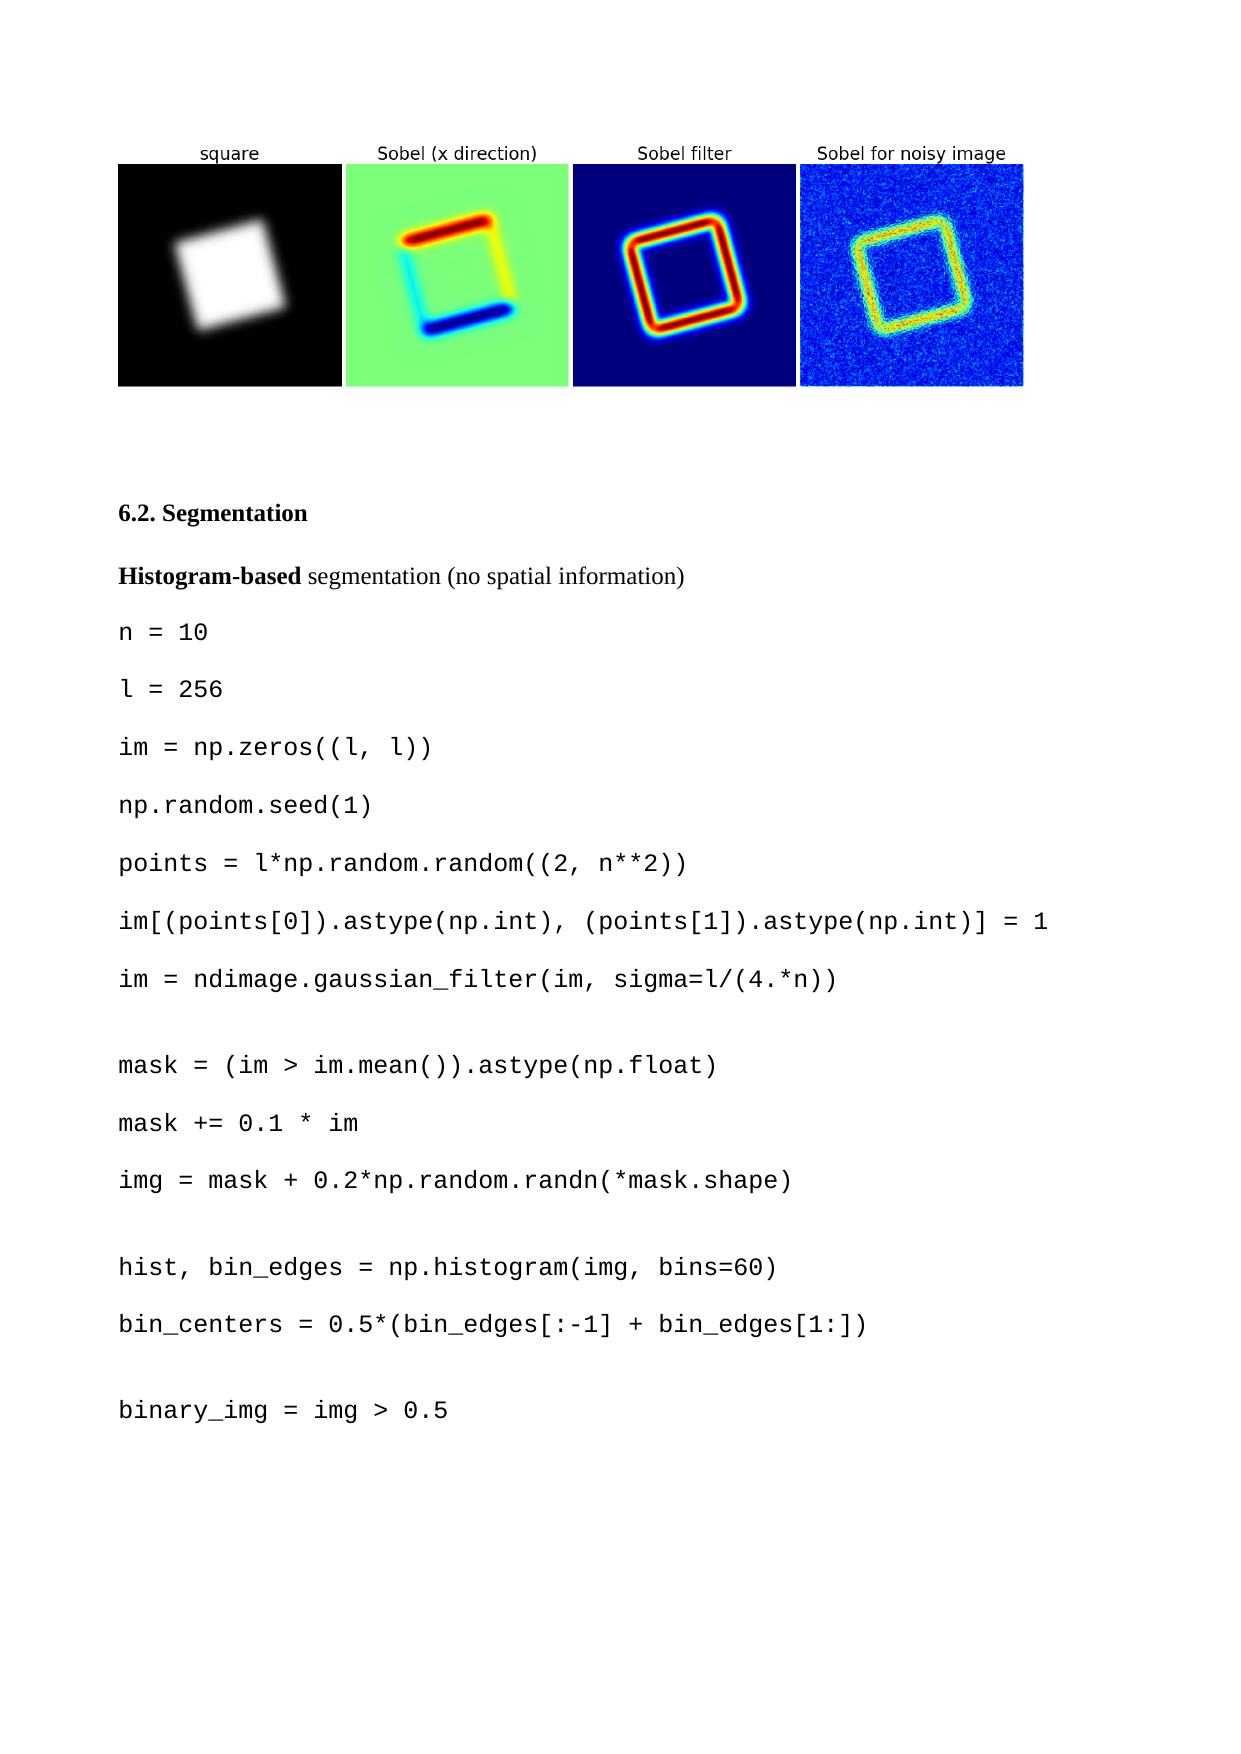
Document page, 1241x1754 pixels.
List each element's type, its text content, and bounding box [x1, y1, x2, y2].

text im = ndimage.gaussian_filter(im, sigma=l/(4.*n)) [118, 966, 1122, 994]
text binary_img = img > 0.5 [118, 1398, 1122, 1426]
text points = l*np.random.random((2, n**2)) [118, 851, 1122, 879]
text mask = (im > im.mean()).astype(np.float) [118, 1052, 1122, 1081]
text 6.2. Segmentation [118, 498, 1122, 527]
text im = np.zeros((l, l)) [118, 735, 1122, 763]
text img = mask + 0.2*np.random.randn(*mask.shape) [118, 1168, 1122, 1196]
text l = 256 [118, 677, 1122, 705]
text mask += 0.1 * im [118, 1110, 1122, 1138]
text hist, bin_edges = np.histogram(img, bins=60) [118, 1254, 1122, 1282]
text n = 10 [118, 619, 1122, 648]
text Histogram-based segmentation (no spatial information) [118, 561, 1122, 590]
picture [118, 118, 1123, 432]
text im[(points[0]).astype(np.int), (points[1]).astype(np.int)] = 1 [118, 908, 1122, 937]
text bin_centers = 0.5*(bin_edges[:-1] + bin_edges[1:]) [118, 1312, 1122, 1340]
text np.random.seed(1) [118, 793, 1122, 821]
